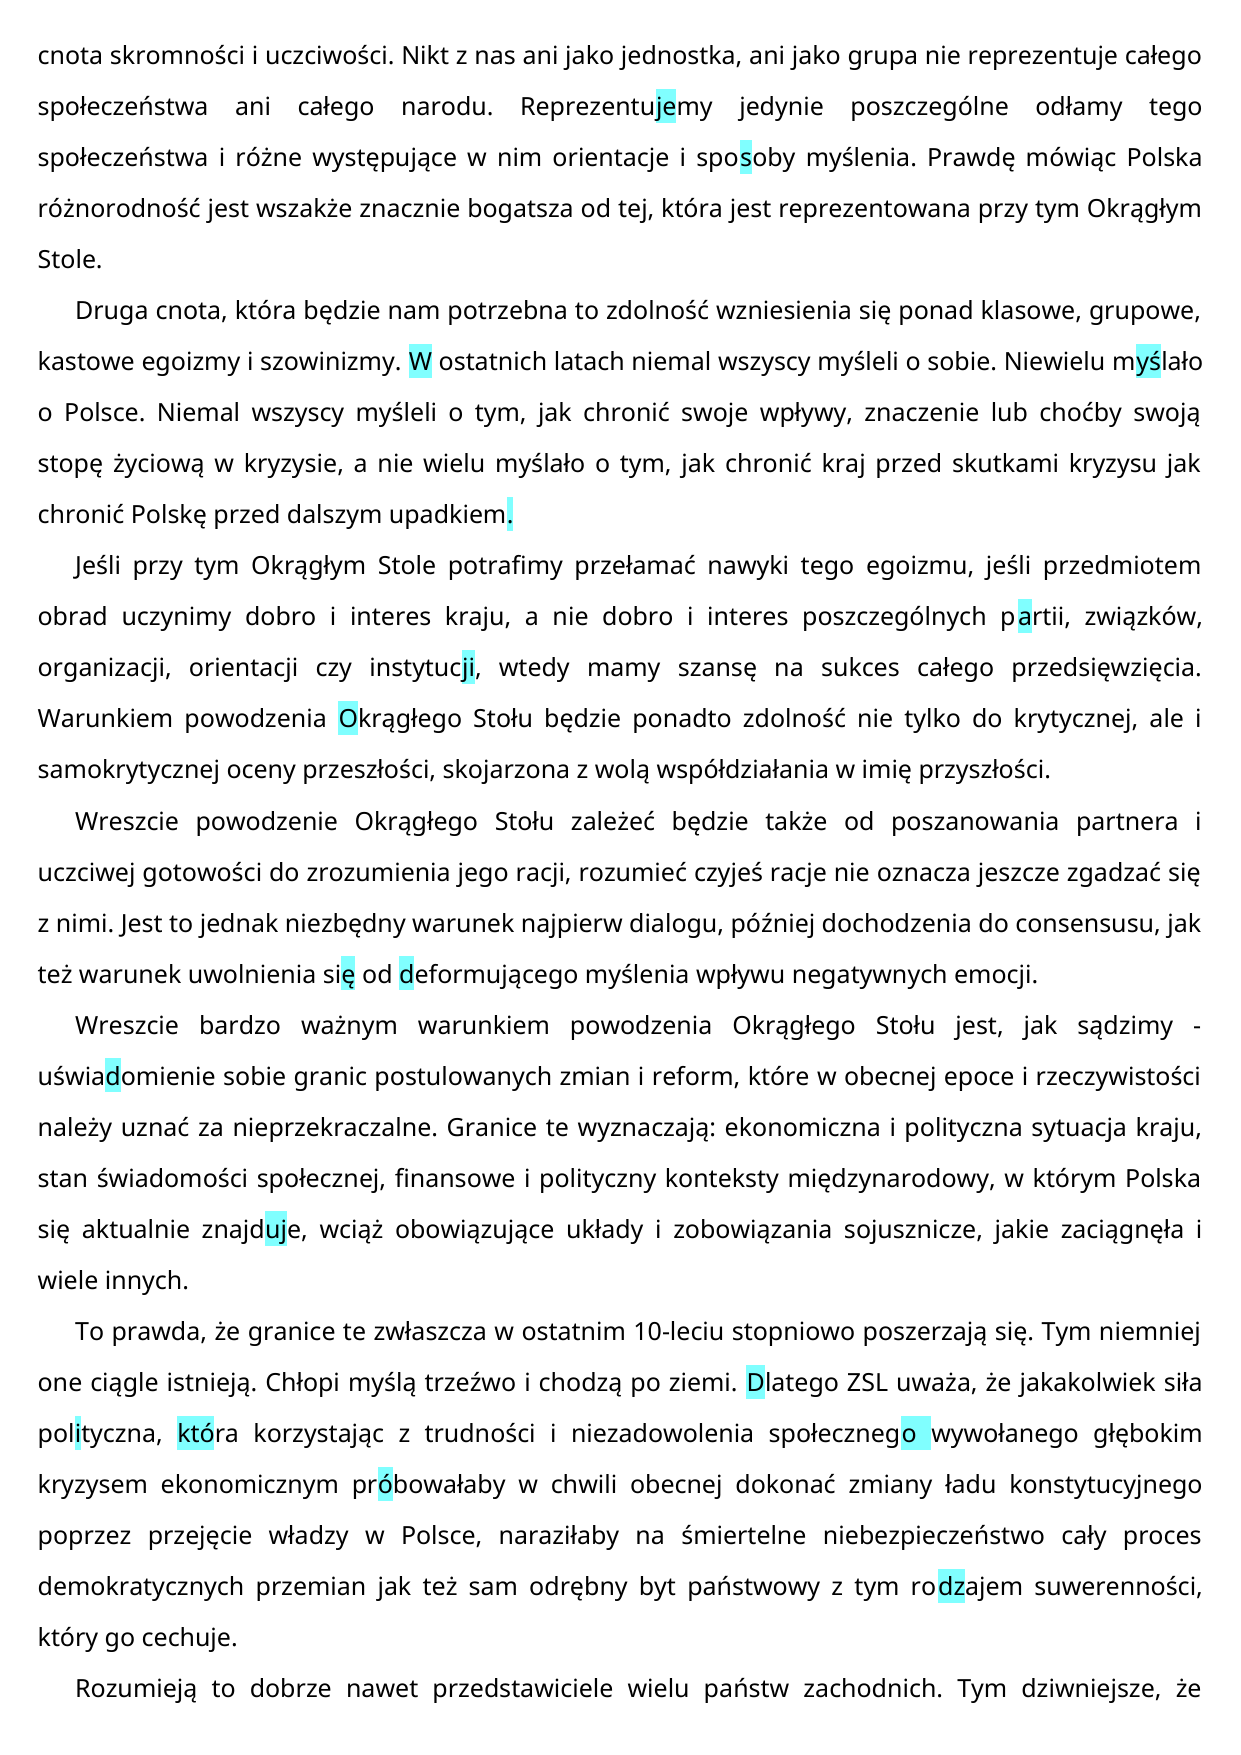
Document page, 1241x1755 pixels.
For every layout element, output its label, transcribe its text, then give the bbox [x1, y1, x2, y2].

text cnota skromności i uczciwości. Nikt z nas ani jako jednostka, ani jako grupa nie reprezentuje całego społeczeństwa ani całego narodu. Reprezentujemy jedynie poszczególne odłamy tego społeczeństwa i różne występujące w nim orientacje i sposoby myślenia. Prawdę mówiąc Polska różnorodność jest wszakże znacznie bogatsza od tej, która jest reprezentowana przy tym Okrągłym Stole. [37, 37, 1203, 276]
text Wreszcie bardzo ważnym warunkiem powodzenia Okrągłego Stołu jest, jak sądzimy - uświadomienie sobie granic postulowanych zmian i reform, które w obecnej epoce i rzeczywistości należy uznać za nieprzekraczalne. Granice te wyznaczają: ekonomiczna i polityczna sytuacja kraju, stan świadomości społecznej, finansowe i polityczny konteksty międzynarodowy, w którym Polska się aktualnie znajduje, wciąż obowiązujące układy i zobowiązania sojusznicze, jakie zaciągnęła i wiele innych. [37, 1007, 1203, 1297]
text Wreszcie powodzenie Okrągłego Stołu zależeć będzie także od poszanowania partnera i uczciwej gotowości do zrozumienia jego racji, rozumieć czyjeś racje nie oznacza jeszcze zgadzać się z nimi. Jest to jednak niezbędny warunek najpierw dialogu, później dochodzenia do consensusu, jak też warunek uwolnienia się od deformującego myślenia wpływu negatywnych emocji. [37, 803, 1203, 990]
text Druga cnota, która będzie nam potrzebna to zdolność wzniesienia się ponad klasowe, grupowe, kastowe egoizmy i szowinizmy. W ostatnich latach niemal wszyscy myśleli o sobie. Niewielu myślało o Polsce. Niemal wszyscy myśleli o tym, jak chronić swoje wpływy, znaczenie lub choćby swoją stopę życiową w kryzysie, a nie wielu myślało o tym, jak chronić kraj przed skutkami kryzysu jak chronić Polskę przed dalszym upadkiem. [37, 293, 1203, 531]
text Rozumieją to dobrze nawet przedstawiciele wielu państw zachodnich. Tym dziwniejsze, że [37, 1671, 1203, 1705]
text To prawda, że granice te zwłaszcza w ostatnim 10-leciu stopniowo poszerzają się. Tym niemniej one ciągle istnieją. Chłopi myślą trzeźwo i chodzą po ziemi. Dlatego ZSL uważa, że jakakolwiek siła polityczna, która korzystając z trudności i niezadowolenia społecznego wywołanego głębokim kryzysem ekonomicznym próbowałaby w chwili obecnej dokonać zmiany ładu konstytucyjnego poprzez przejęcie władzy w Polsce, naraziłaby na śmiertelne niebezpieczeństwo cały proces demokratycznych przemian jak też sam odrębny byt państwowy z tym rodzajem suwerenności, który go cechuje. [37, 1313, 1203, 1654]
text Jeśli przy tym Okrągłym Stole potrafimy przełamać nawyki tego egoizmu, jeśli przedmiotem obrad uczynimy dobro i interes kraju, a nie dobro i interes poszczególnych partii, związków, organizacji, orientacji czy instytucji, wtedy mamy szansę na sukces całego przedsięwzięcia. Warunkiem powodzenia Okrągłego Stołu będzie ponadto zdolność nie tylko do krytycznej, ale i samokrytycznej oceny przeszłości, skojarzona z wolą współdziałania w imię przyszłości. [37, 548, 1203, 786]
